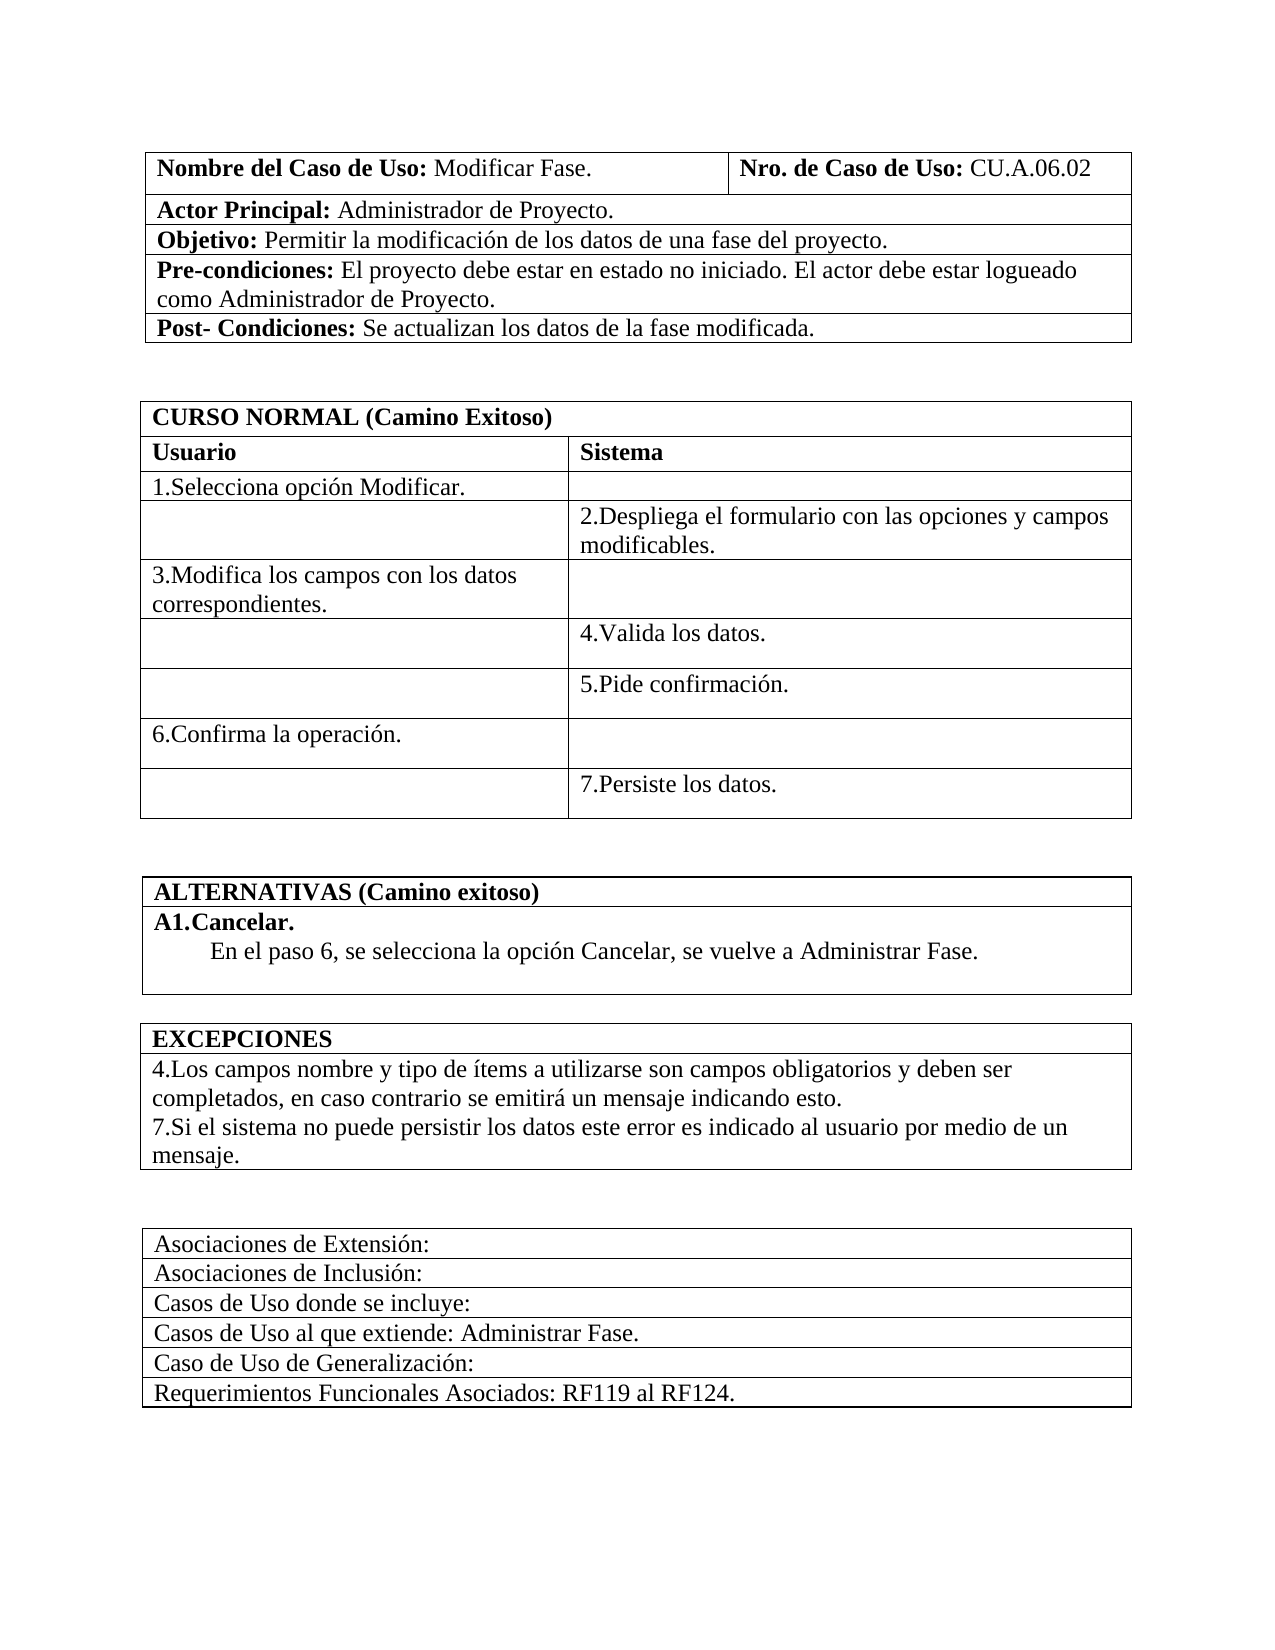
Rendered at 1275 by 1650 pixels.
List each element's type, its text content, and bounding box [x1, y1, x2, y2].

table_cell [141, 501, 568, 559]
table_cell Usuario [141, 437, 568, 471]
table_cell [569, 472, 1131, 500]
table_cell Caso de Uso de Generalización: [143, 1348, 1131, 1377]
table_cell 2.Despliega el formulario con las opciones y campos modificables. [569, 501, 1131, 559]
table_cell [569, 560, 1131, 617]
table_cell Objetivo: Permitir la modificación de los datos de una fase del proyecto. [146, 225, 1131, 254]
table_cell Cancelar. En el paso 6, se selecciona la opción Cancelar, se vuelve a Administrar Fase. [143, 907, 1131, 993]
table_cell 7.Persiste los datos. [569, 769, 1131, 818]
table_cell Actor Principal: Administrador de Proyecto. [146, 195, 1131, 224]
table_header EXCEPCIONES [141, 1024, 1131, 1053]
table_cell [141, 769, 568, 818]
table_cell Pre-condiciones: El proyecto debe estar en estado no iniciado. El actor debe estar logueado como Administrador de Proyecto. [146, 255, 1131, 312]
table_cell Sistema [569, 437, 1131, 471]
table_cell 3.Modifica los campos con los datos correspondientes. [141, 560, 568, 617]
table_cell Asociaciones de Inclusión: [143, 1259, 1131, 1287]
table_cell 5.Pide confirmación. [569, 669, 1131, 718]
table_cell [569, 719, 1131, 768]
table_cell Requerimientos Funcionales Asociados: RF119 al RF124. [143, 1378, 1131, 1406]
table_header ALTERNATIVAS (Camino exitoso) [143, 878, 1131, 906]
table_header CURSO NORMAL (Camino Exitoso) [141, 402, 1131, 436]
table_header Nro. de Caso de Uso: CU.A.06.02 [729, 153, 1131, 194]
table_cell 6.Confirma la operación. [141, 719, 568, 768]
table_cell 4.Valida los datos. [569, 619, 1131, 668]
table_header Nombre del Caso de Uso: Modificar Fase. [146, 153, 728, 194]
table_cell [141, 619, 568, 668]
table_cell Casos de Uso donde se incluye: [143, 1288, 1131, 1317]
table_cell 1.Selecciona opción Modificar. [141, 472, 568, 500]
table_cell Casos de Uso al que extiende: Administrar Fase. [143, 1318, 1131, 1347]
table_cell Post- Condiciones: Se actualizan los datos de la fase modificada. [146, 314, 1131, 342]
table_header Asociaciones de Extensión: [143, 1229, 1131, 1257]
table_cell 4.Los campos nombre y tipo de ítems a utilizarse son campos obligatorios y deben ser completados, en caso contrario se emitirá un mensaje indicando esto. 7.Si el sistema no puede persistir los datos este error es indicado al usuario por medio de un mensaje. [141, 1054, 1131, 1169]
table_cell [141, 669, 568, 718]
